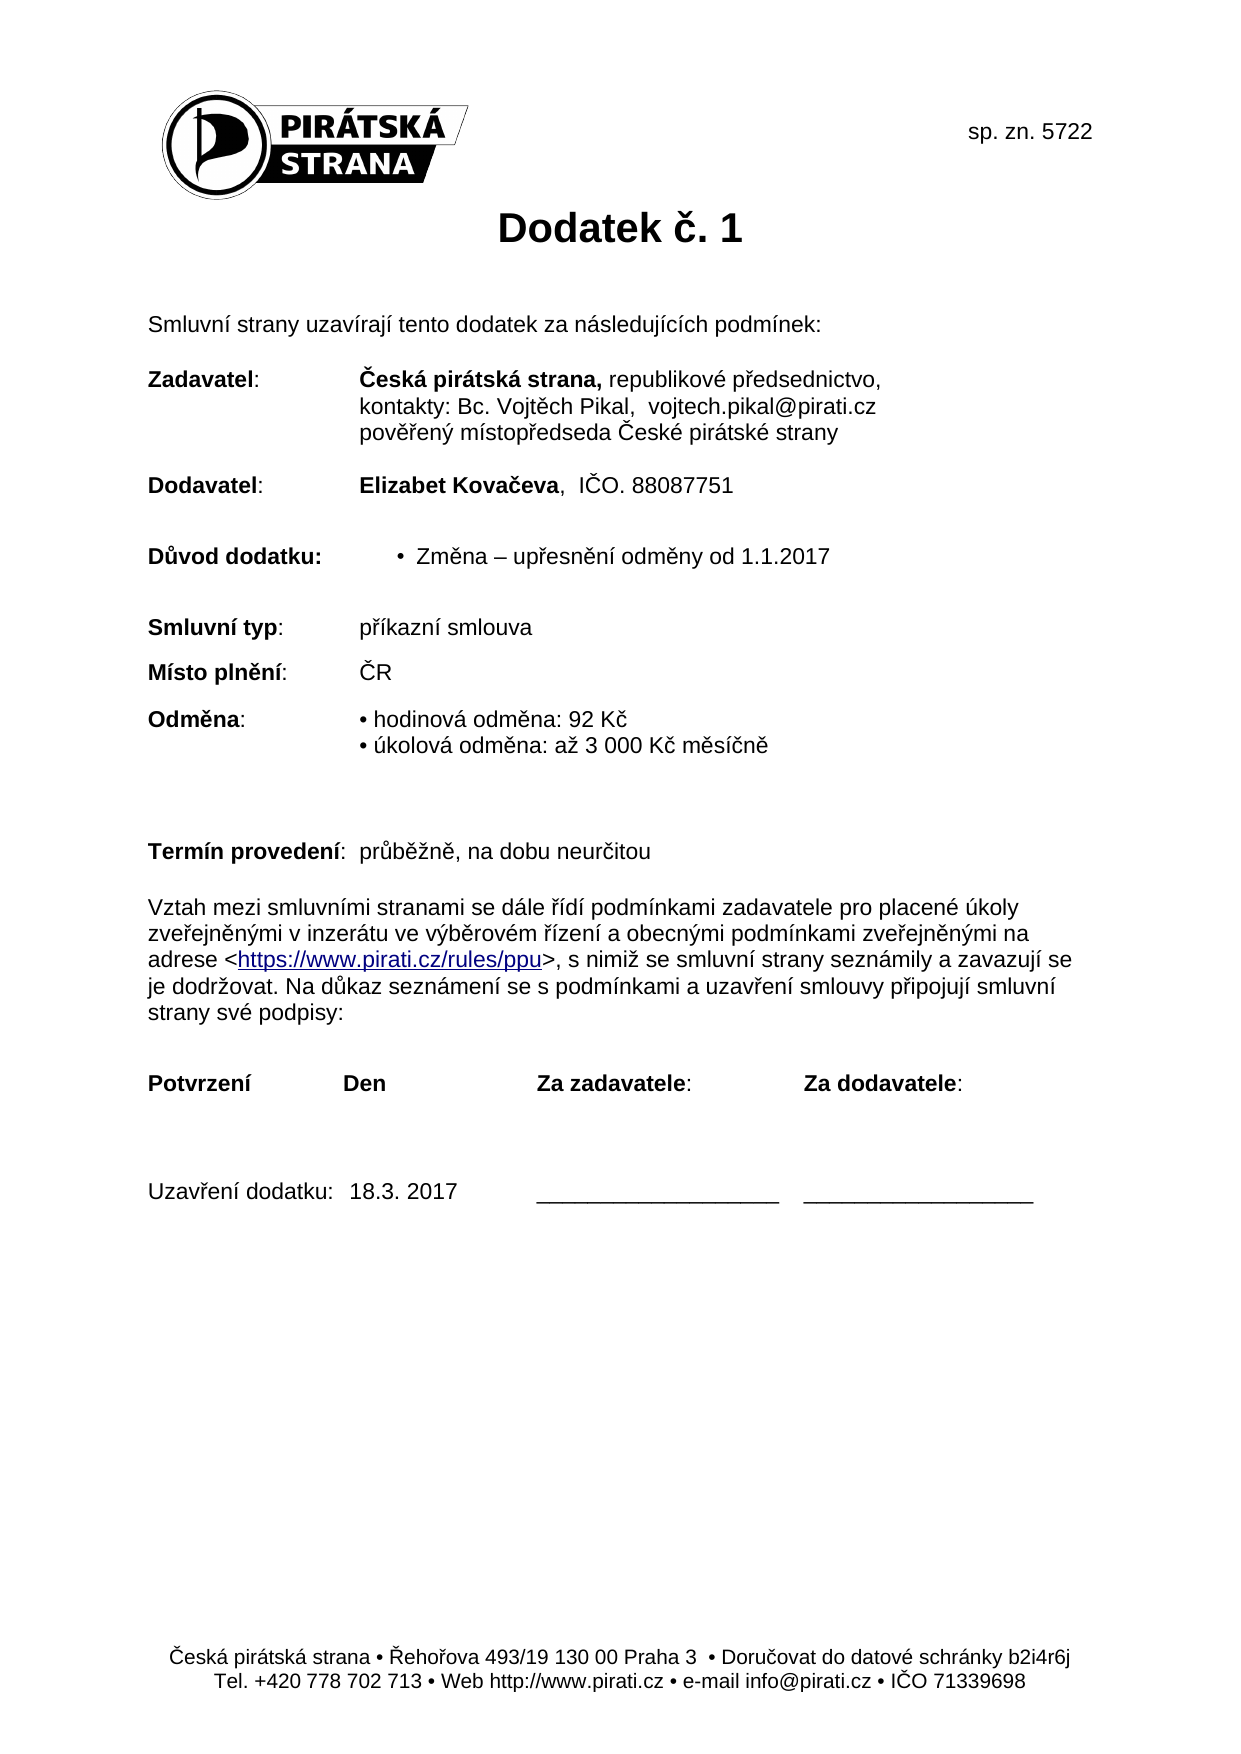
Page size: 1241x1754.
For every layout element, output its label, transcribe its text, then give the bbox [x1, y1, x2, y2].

table_cell Důvod dodatku: [148, 543, 359, 614]
text Vztah mezi smluvními stranami se dále řídí podmínkami zadavatele pro placené úkoly zveřejněnými v inzerátu ve výběrovém řízení a obecnými podmínkami zveřejněnými na adrese <https://www.pirati.cz/rules/ppu>, s nimiž se smluvní strany seznámily a zavazují se je dodržovat. Na důkaz seznámení se s podmínkami a uzavření smlouvy připojují smluvní strany své podpisy: [148, 894, 1093, 1025]
table_cell Odměna: [148, 706, 359, 838]
table_header Den [343, 1055, 537, 1163]
table_cell ___________________ [537, 1164, 804, 1226]
table_header Potvrzení [148, 1055, 343, 1163]
text Smluvní strany uzavírají tento dodatek za následujících podmínek: [148, 311, 1093, 337]
table_cell Elizabet Kovačeva, IČO. 88087751 [359, 472, 1133, 543]
table_cell ČR [359, 659, 1133, 706]
table_cell • hodinová odměna: 92 Kč • úkolová odměna: až 3 000 Kč měsíčně [359, 706, 1133, 838]
subtitle Dodatek č. 1 [148, 203, 1093, 251]
table_cell Změna – upřesnění odměny od 1.1.2017 [359, 543, 1133, 614]
table_cell průběžně, na dobu neurčitou [359, 838, 1133, 864]
table_cell __________________ [804, 1164, 1093, 1226]
table_cell Místo plnění: [148, 659, 359, 706]
table_cell příkazní smlouva [359, 614, 1133, 659]
table_cell Smluvní typ: [148, 614, 359, 659]
table_cell 18.3. 2017 [343, 1164, 537, 1226]
table_cell Dodavatel: [148, 472, 359, 543]
table_header Za dodavatele: [804, 1055, 1093, 1163]
table_cell Uzavření dodatku: [148, 1164, 343, 1226]
table_header Zadavatel: [148, 366, 359, 472]
text sp. zn. 5722 [483, 118, 1093, 144]
table_header Česká pirátská strana, republikové předsednictvo, kontakty: Bc. Vojtěch Pikal, vojtech.pikal@pirati.cz pověřený místopředseda České pirátské strany [359, 366, 1133, 472]
table_header Za zadavatele: [537, 1055, 804, 1163]
table_cell Termín provedení: [148, 838, 359, 864]
picture [147, 75, 483, 214]
